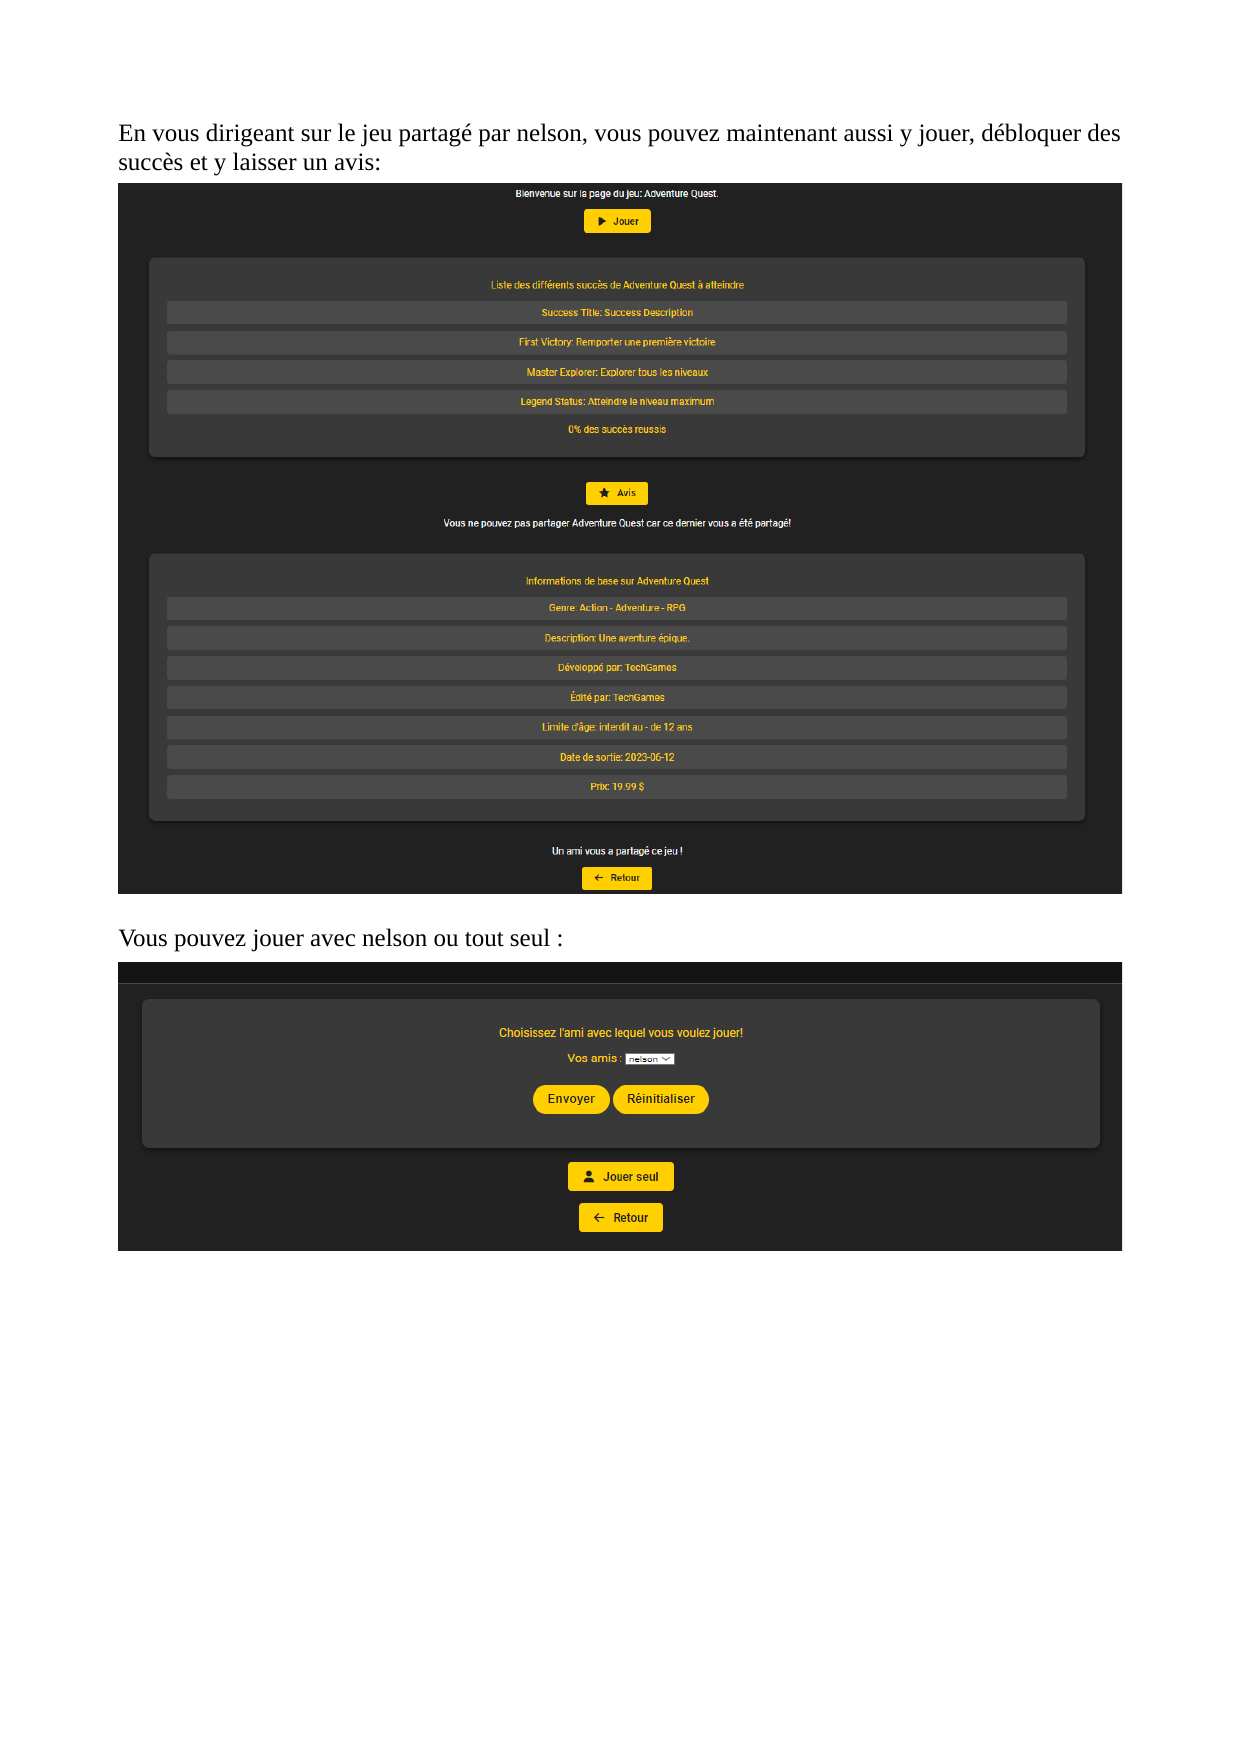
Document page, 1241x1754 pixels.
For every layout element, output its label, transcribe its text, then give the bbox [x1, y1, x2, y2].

picture [118, 962, 1123, 1251]
picture [118, 183, 1123, 894]
text Vous pouvez jouer avec nelson ou tout seul : [118, 923, 1122, 951]
text En vous dirigeant sur le jeu partagé par nelson, vous pouvez maintenant aussi y jouer, débloquer des succès et y laisser un avis: [118, 118, 1122, 176]
